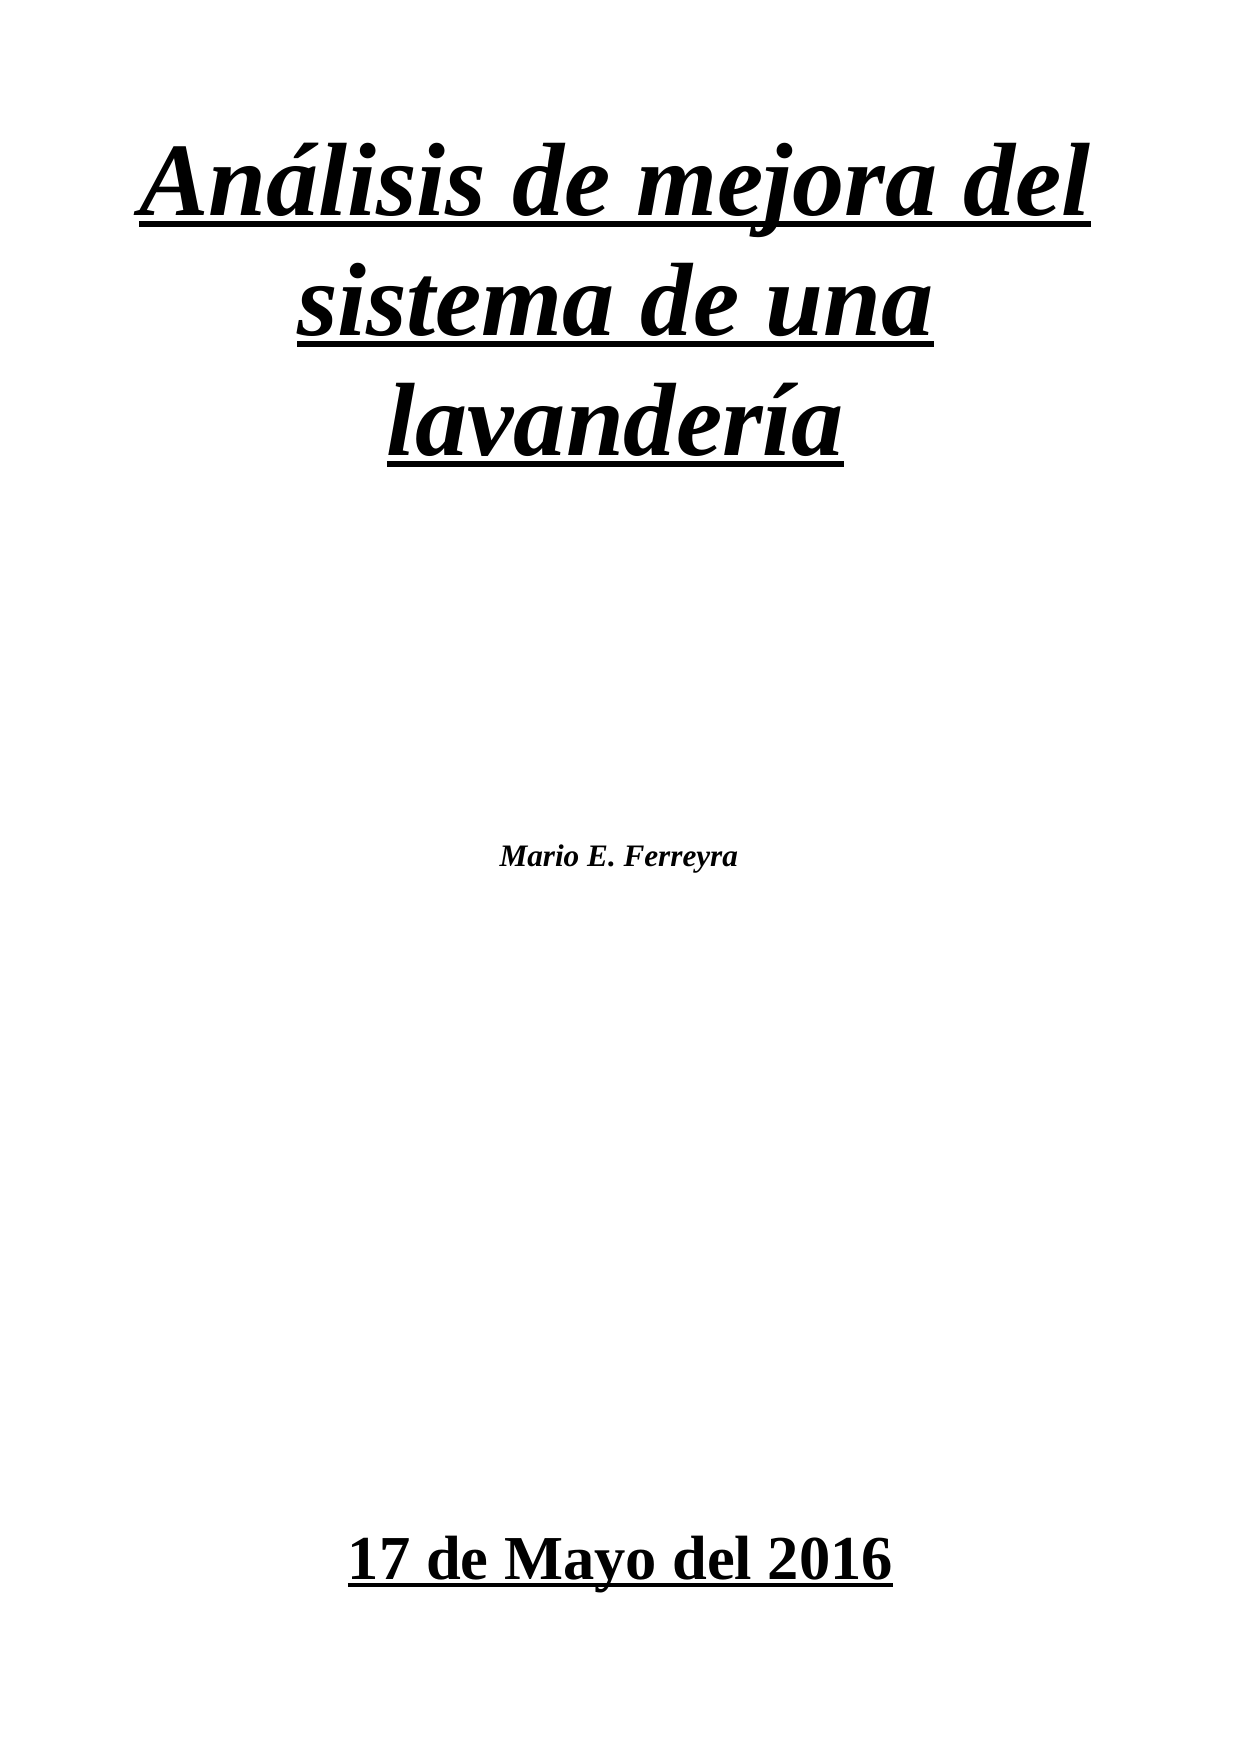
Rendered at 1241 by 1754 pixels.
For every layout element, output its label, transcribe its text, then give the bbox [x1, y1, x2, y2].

text Mario E. Ferreyra [118, 837, 1122, 873]
text 17 de Mayo del 2016 [118, 1521, 1122, 1593]
text Análisis de mejora del sistema de una lavandería [118, 118, 1122, 478]
